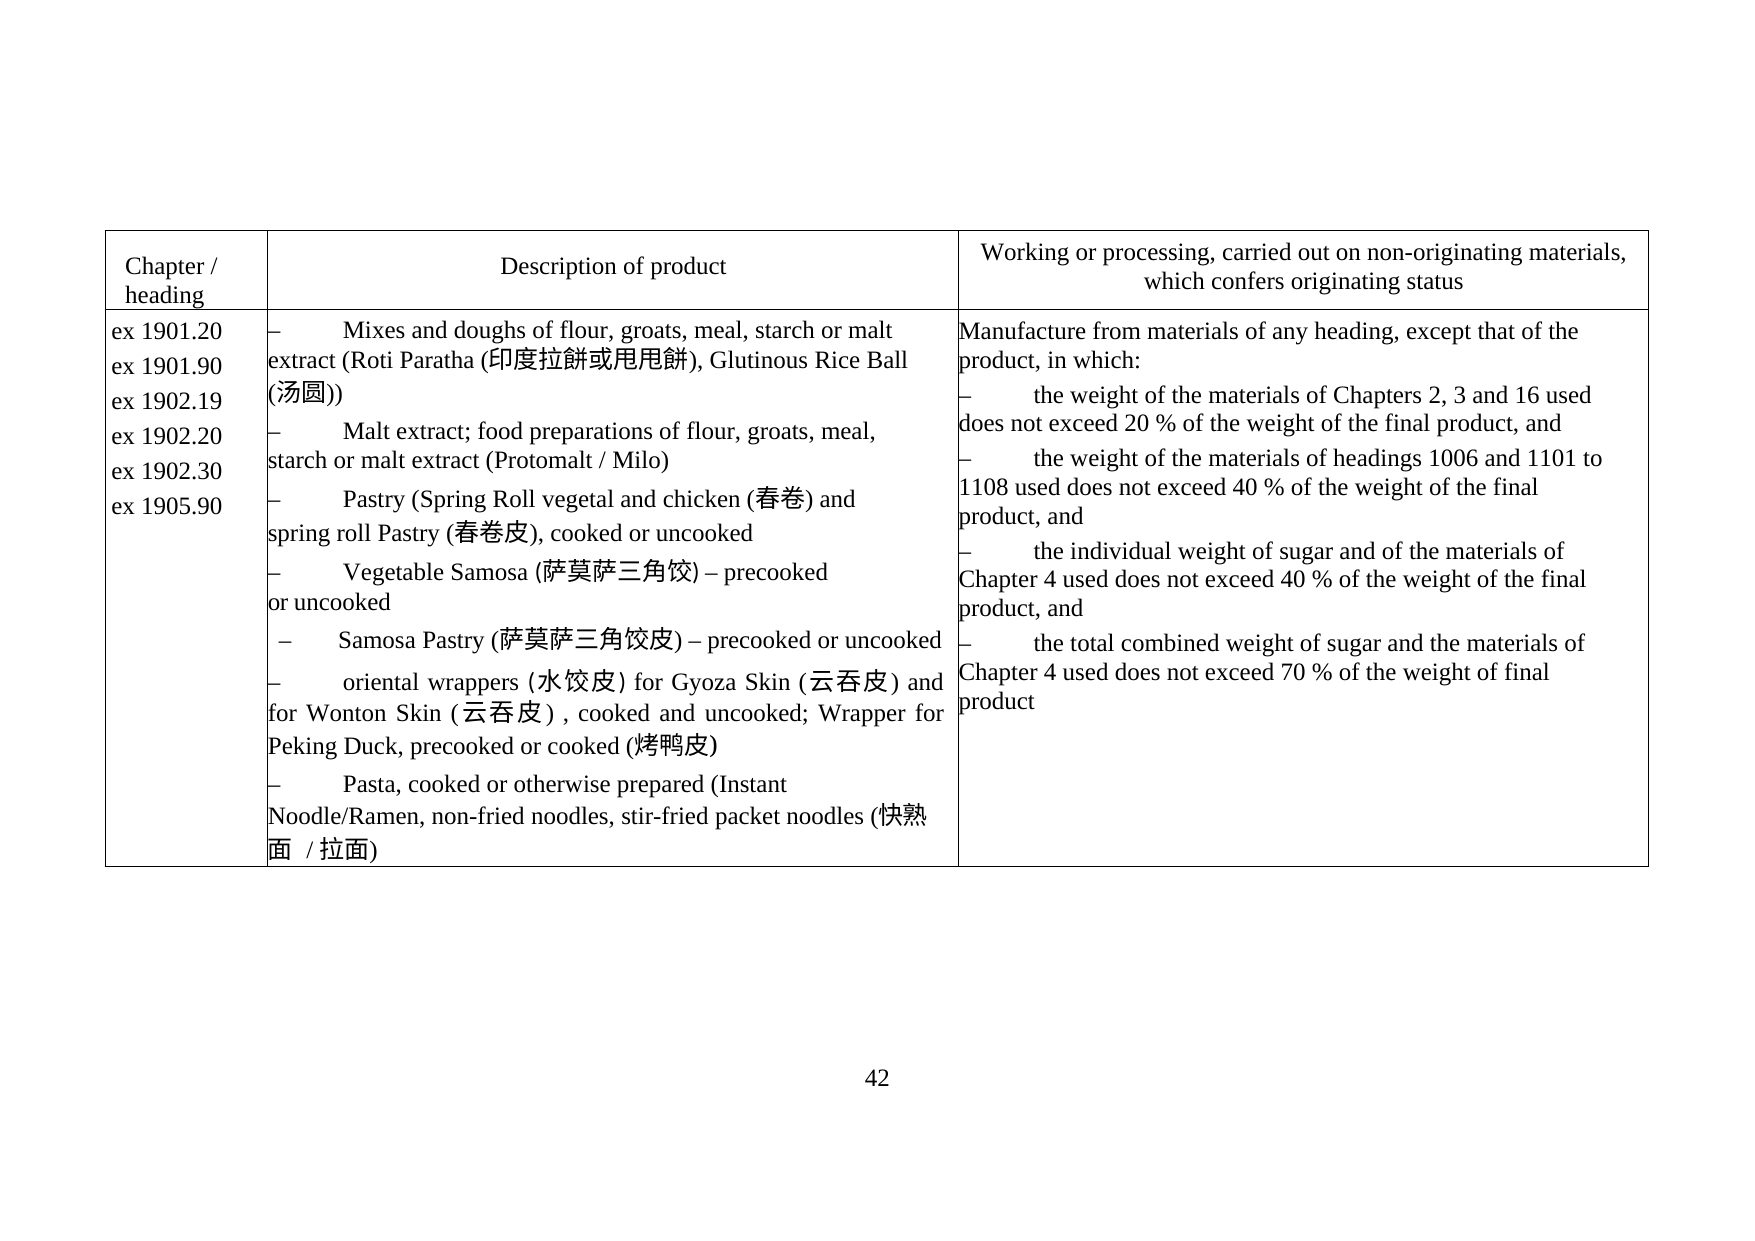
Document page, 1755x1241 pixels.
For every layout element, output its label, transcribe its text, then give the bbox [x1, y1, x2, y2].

table_header Chapter / heading [106, 231, 267, 309]
table_header Description of product [268, 231, 958, 309]
table_cell Mixes and doughs of flour, groats, meal, starch or malt extract (Roti Paratha (印度拉餅或甩甩餅), Glutinous Rice Ball (汤圆)) Malt extract; food preparations of flour, groats, meal, starch or malt extract (Protomalt / Milo) Pastry (Spring Roll vegetal and chicken (春卷) and spring roll Pastry (春卷皮), cooked or uncooked Vegetable Samosa (萨莫萨三角饺) – precooked or uncooked Samosa Pastry (萨莫萨三角饺皮) – precooked or uncooked oriental wrappers (水饺皮) for Gyoza Skin (云吞皮) and for Wonton Skin (云吞皮) , cooked and uncooked; Wrapper for Peking Duck, precooked or cooked (烤鸭皮) Pasta, cooked or otherwise prepared (Instant Noodle/Ramen, non-fried noodles, stir-fried packet noodles (快熟面 / 拉面) [268, 310, 958, 866]
table_cell Manufacture from materials of any heading, except that of the product, in which: the weight of the materials of Chapters 2, 3 and 16 used does not exceed 20 % of the weight of the final product, and the weight of the materials of headings 1006 and 1101 to 1108 used does not exceed 40 % of the weight of the final product, and the individual weight of sugar and of the materials of Chapter 4 used does not exceed 40 % of the weight of the final product, and the total combined weight of sugar and the materials of Chapter 4 used does not exceed 70 % of the weight of final product [959, 310, 1648, 866]
table_header Working or processing, carried out on non-originating materials, which confers originating status [959, 231, 1648, 309]
table_cell ex 1901.20 ex 1901.90 ex 1902.19 ex 1902.20 ex 1902.30 ex 1905.90 [106, 310, 267, 866]
